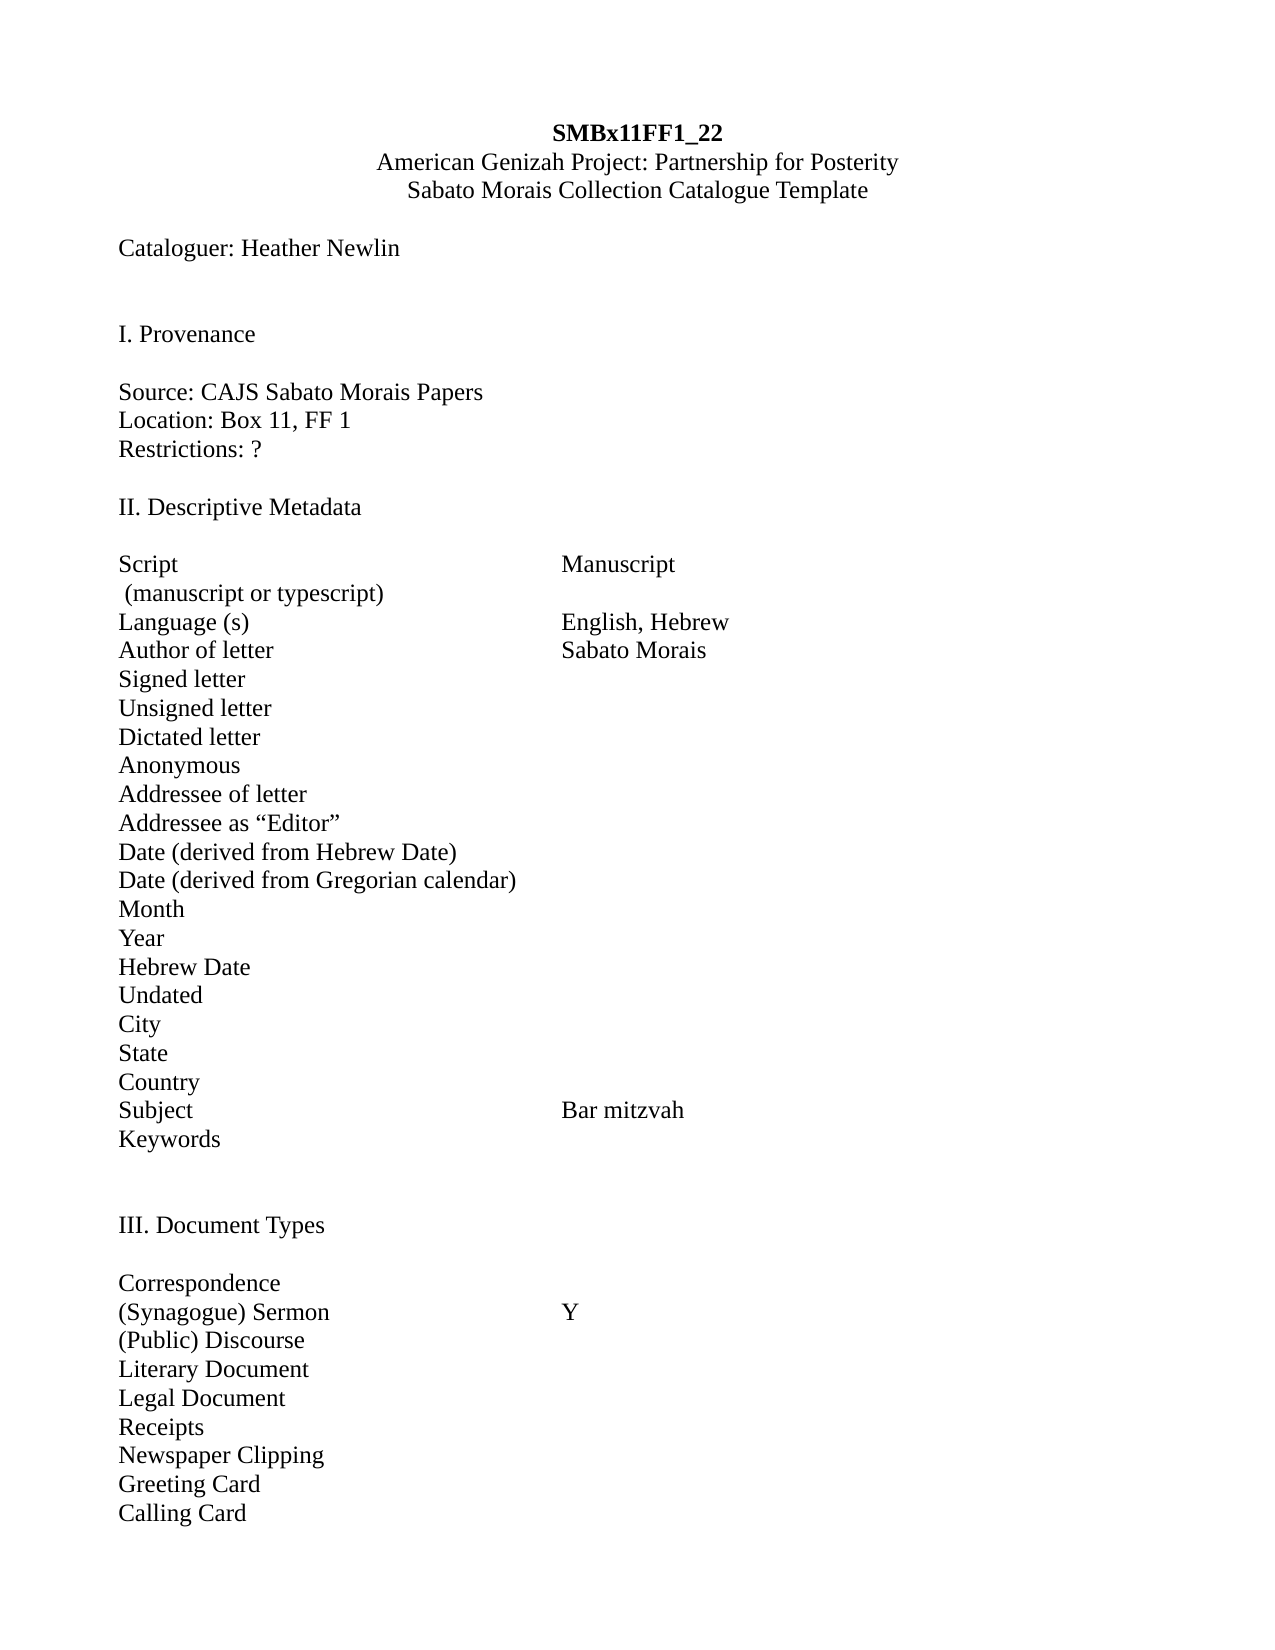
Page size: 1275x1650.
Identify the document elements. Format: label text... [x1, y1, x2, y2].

text American Genizah Project: Partnership for Posterity [118, 147, 1157, 176]
text I. Provenance [118, 319, 1157, 348]
text SMBx11FF1_22 [118, 118, 1157, 147]
text Date (derived from Hebrew Date) [118, 837, 1157, 866]
text Receipts [118, 1412, 1157, 1441]
text Legal Document [118, 1383, 1157, 1412]
text Addressee as “Editor” [118, 808, 1157, 837]
text City [118, 1009, 1157, 1038]
text State [118, 1038, 1157, 1067]
text II. Descriptive Metadata [118, 492, 1157, 521]
text Correspondence [118, 1268, 1157, 1297]
text Subject Bar mitzvah [118, 1096, 1157, 1124]
text Greeting Card [118, 1469, 1157, 1498]
text Language (s) English, Hebrew [118, 607, 1157, 636]
text Year [118, 923, 1157, 952]
text Source: CAJS Sabato Morais Papers [118, 377, 1157, 406]
text Sabato Morais Collection Catalogue Template [118, 176, 1157, 204]
text Date (derived from Gregorian calendar) [118, 866, 1157, 894]
text (manuscript or typescript) [118, 578, 1157, 607]
text Script Manuscript [118, 549, 1157, 578]
text III. Document Types [118, 1211, 1157, 1239]
text Location: Box 11, FF 1 [118, 406, 1157, 434]
text Dictated letter [118, 722, 1157, 751]
text Restrictions: ? [118, 434, 1157, 463]
text Country [118, 1067, 1157, 1096]
text Newspaper Clipping [118, 1441, 1157, 1469]
text Calling Card [118, 1498, 1157, 1527]
text (Public) Discourse [118, 1326, 1157, 1354]
text Keywords [118, 1124, 1157, 1153]
text Anonymous [118, 751, 1157, 779]
text Literary Document [118, 1354, 1157, 1383]
text Signed letter [118, 664, 1157, 693]
text Unsigned letter [118, 693, 1157, 722]
text Undated [118, 981, 1157, 1009]
text Cataloguer: Heather Newlin [118, 233, 1157, 262]
text (Synagogue) Sermon Y [118, 1297, 1157, 1326]
text Addressee of letter [118, 779, 1157, 808]
text Hebrew Date [118, 952, 1157, 981]
text Month [118, 894, 1157, 923]
text Author of letter Sabato Morais [118, 636, 1157, 664]
